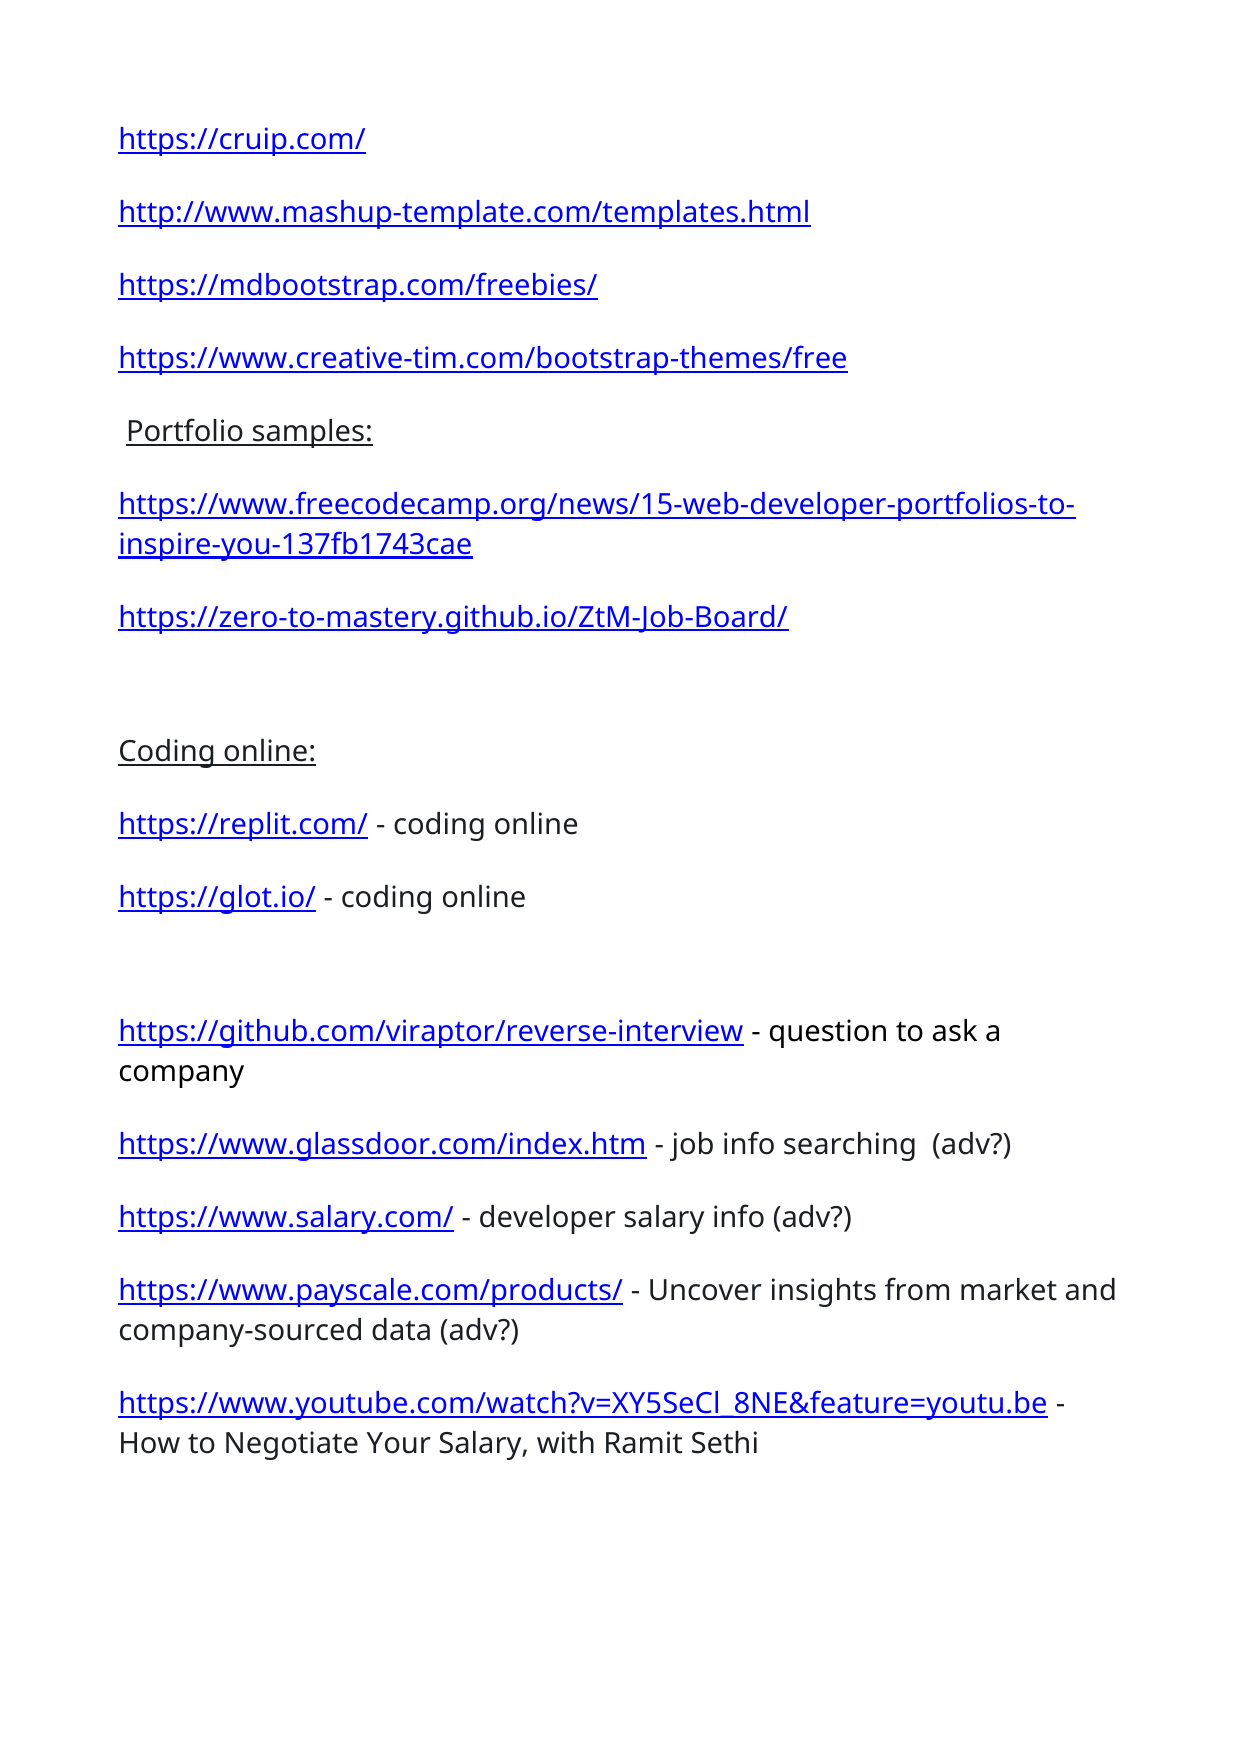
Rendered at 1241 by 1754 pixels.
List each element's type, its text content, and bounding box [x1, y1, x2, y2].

text https://replit.com/ - coding online [118, 803, 1122, 843]
text https://www.youtube.com/watch?v=XY5SeCl_8NE&feature=youtu.be - How to Negotiate Your Salary, with Ramit Sethi [118, 1382, 1122, 1462]
text https://mdbootstrap.com/freebies/ [118, 264, 1122, 304]
text Portfolio samples: [118, 410, 1122, 450]
text https://www.freecodecamp.org/news/15-web-developer-portfolios-to-inspire-you-137fb1743cae [118, 483, 1122, 563]
text https://www.payscale.com/products/ - Uncover insights from market and company-sourced data (adv?) [118, 1269, 1122, 1349]
text http://www.mashup-template.com/templates.html [118, 191, 1122, 231]
text https://zero-to-mastery.github.io/ZtM-Job-Board/ [118, 596, 1122, 636]
text https://glot.io/ - coding online [118, 876, 1122, 916]
text https://github.com/viraptor/reverse-interview - question to ask a company [118, 1011, 1122, 1090]
text https://cruip.com/ [118, 118, 1122, 158]
text https://www.salary.com/ - developer salary info (adv?) [118, 1196, 1122, 1236]
text Coding online: [118, 730, 1122, 770]
text https://www.creative-tim.com/bootstrap-themes/free [118, 337, 1122, 377]
text https://www.glassdoor.com/index.htm - job info searching (adv?) [118, 1123, 1122, 1163]
